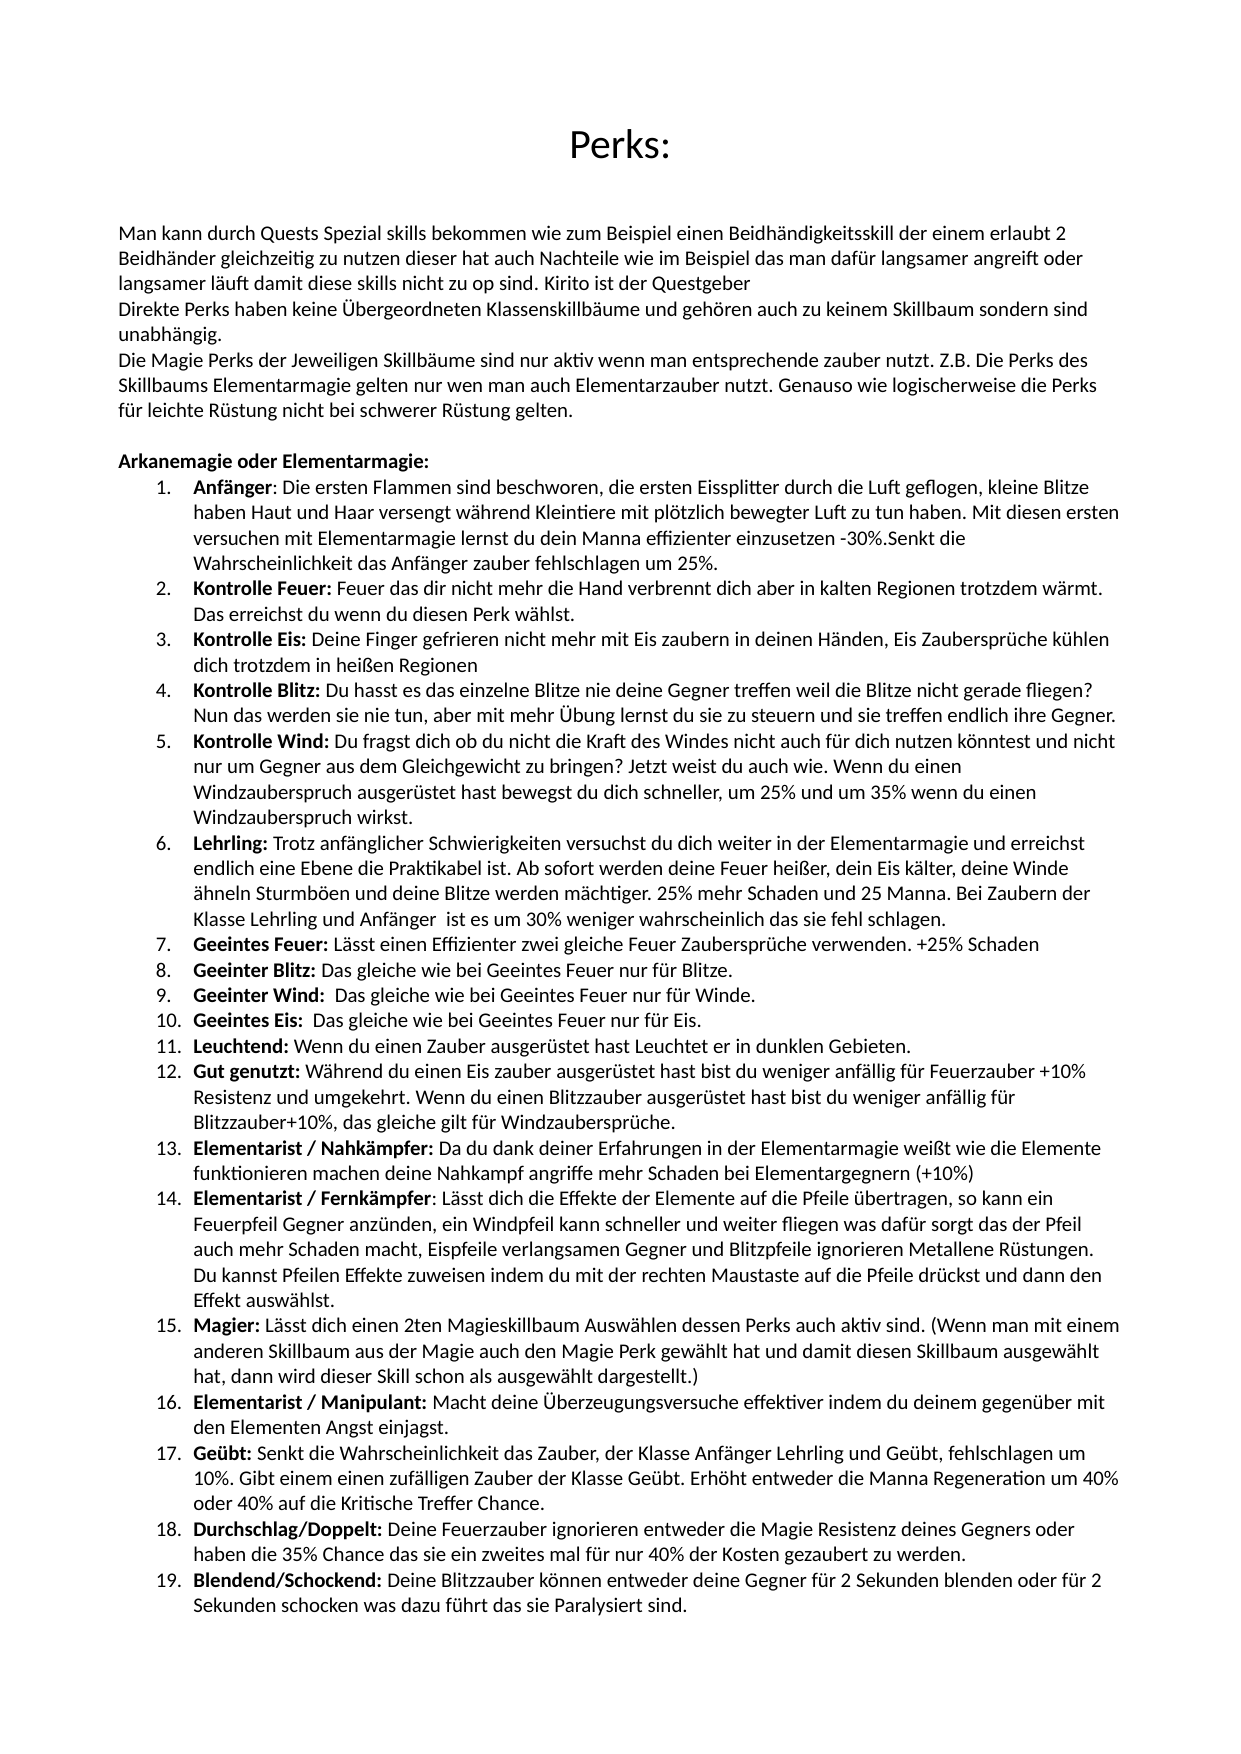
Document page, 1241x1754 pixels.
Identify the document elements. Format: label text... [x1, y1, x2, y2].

list Blendend/Schockend: Deine Blitzzauber können entweder deine Gegner für 2 Sekunden blenden oder für 2 Sekunden schocken was dazu führt das sie Paralysiert sind. [156, 1567, 1122, 1618]
list Elementarist / Manipulant: Macht deine Überzeugungsversuche effektiver indem du deinem gegenüber mit den Elementen Angst einjagst. [156, 1389, 1122, 1440]
list Gut genutzt: Während du einen Eis zauber ausgerüstet hast bist du weniger anfällig für Feuerzauber +10% Resistenz und umgekehrt. Wenn du einen Blitzzauber ausgerüstet hast bist du weniger anfällig für Blitzzauber+10%, das gleiche gilt für Windzaubersprüche. [156, 1058, 1122, 1135]
text Arkanemagie oder Elementarmagie: [118, 448, 1122, 474]
list Kontrolle Wind: Du fragst dich ob du nicht die Kraft des Windes nicht auch für dich nutzen könntest und nicht nur um Gegner aus dem Gleichgewicht zu bringen? Jetzt weist du auch wie. Wenn du einen Windzauberspruch ausgerüstet hast bewegst du dich schneller, um 25% und um 35% wenn du einen Windzauberspruch wirkst. [156, 728, 1122, 830]
text Man kann durch Quests Spezial skills bekommen wie zum Beispiel einen Beidhändigkeitsskill der einem erlaubt 2 Beidhänder gleichzeitig zu nutzen dieser hat auch Nachteile wie im Beispiel das man dafür langsamer angreift oder langsamer läuft damit diese skills nicht zu op sind. Kirito ist der Questgeber [118, 220, 1122, 296]
list Geeinter Blitz: Das gleiche wie bei Geeintes Feuer nur für Blitze. [156, 957, 1122, 982]
text Die Magie Perks der Jeweiligen Skillbäume sind nur aktiv wenn man entsprechende zauber nutzt. Z.B. Die Perks des Skillbaums Elementarmagie gelten nur wen man auch Elementarzauber nutzt. Genauso wie logischerweise die Perks für leichte Rüstung nicht bei schwerer Rüstung gelten. [118, 347, 1122, 423]
text Perks: [118, 118, 1122, 169]
list Elementarist / Fernkämpfer: Lässt dich die Effekte der Elemente auf die Pfeile übertragen, so kann ein Feuerpfeil Gegner anzünden, ein Windpfeil kann schneller und weiter fliegen was dafür sorgt das der Pfeil auch mehr Schaden macht, Eispfeile verlangsamen Gegner und Blitzpfeile ignorieren Metallene Rüstungen. Du kannst Pfeilen Effekte zuweisen indem du mit der rechten Maustaste auf die Pfeile drückst und dann den Effekt auswählst. [156, 1186, 1122, 1313]
list Geeintes Feuer: Lässt einen Effizienter zwei gleiche Feuer Zaubersprüche verwenden. +25% Schaden [156, 931, 1122, 957]
list Kontrolle Blitz: Du hasst es das einzelne Blitze nie deine Gegner treffen weil die Blitze nicht gerade fliegen? Nun das werden sie nie tun, aber mit mehr Übung lernst du sie zu steuern und sie treffen endlich ihre Gegner. [156, 677, 1122, 728]
list Kontrolle Feuer: Feuer das dir nicht mehr die Hand verbrennt dich aber in kalten Regionen trotzdem wärmt. Das erreichst du wenn du diesen Perk wählst. [156, 576, 1122, 626]
list Kontrolle Eis: Deine Finger gefrieren nicht mehr mit Eis zaubern in deinen Händen, Eis Zaubersprüche kühlen dich trotzdem in heißen Regionen [156, 626, 1122, 677]
list Geeinter Wind: Das gleiche wie bei Geeintes Feuer nur für Winde. [156, 982, 1122, 1008]
list Anfänger: Die ersten Flammen sind beschworen, die ersten Eissplitter durch die Luft geflogen, kleine Blitze haben Haut und Haar versengt während Kleintiere mit plötzlich bewegter Luft zu tun haben. Mit diesen ersten versuchen mit Elementarmagie lernst du dein Manna effizienter einzusetzen -30%.Senkt die Wahrscheinlichkeit das Anfänger zauber fehlschlagen um 25%. [156, 474, 1122, 576]
list Elementarist / Nahkämpfer: Da du dank deiner Erfahrungen in der Elementarmagie weißt wie die Elemente funktionieren machen deine Nahkampf angriffe mehr Schaden bei Elementargegnern (+10%) [156, 1135, 1122, 1186]
list Durchschlag/Doppelt: Deine Feuerzauber ignorieren entweder die Magie Resistenz deines Gegners oder haben die 35% Chance das sie ein zweites mal für nur 40% der Kosten gezaubert zu werden. [156, 1516, 1122, 1567]
text Direkte Perks haben keine Übergeordneten Klassenskillbäume und gehören auch zu keinem Skillbaum sondern sind unabhängig. [118, 296, 1122, 347]
list Geübt: Senkt die Wahrscheinlichkeit das Zauber, der Klasse Anfänger Lehrling und Geübt, fehlschlagen um 10%. Gibt einem einen zufälligen Zauber der Klasse Geübt. Erhöht entweder die Manna Regeneration um 40% oder 40% auf die Kritische Treffer Chance. [156, 1440, 1122, 1516]
list Lehrling: Trotz anfänglicher Schwierigkeiten versuchst du dich weiter in der Elementarmagie und erreichst endlich eine Ebene die Praktikabel ist. Ab sofort werden deine Feuer heißer, dein Eis kälter, deine Winde ähneln Sturmböen und deine Blitze werden mächtiger. 25% mehr Schaden und 25 Manna. Bei Zaubern der Klasse Lehrling und Anfänger ist es um 30% weniger wahrscheinlich das sie fehl schlagen. [156, 830, 1122, 931]
list Geeintes Eis: Das gleiche wie bei Geeintes Feuer nur für Eis. [156, 1008, 1122, 1033]
list Leuchtend: Wenn du einen Zauber ausgerüstet hast Leuchtet er in dunklen Gebieten. [156, 1033, 1122, 1058]
list Magier: Lässt dich einen 2ten Magieskillbaum Auswählen dessen Perks auch aktiv sind. (Wenn man mit einem anderen Skillbaum aus der Magie auch den Magie Perk gewählt hat und damit diesen Skillbaum ausgewählt hat, dann wird dieser Skill schon als ausgewählt dargestellt.) [156, 1313, 1122, 1389]
